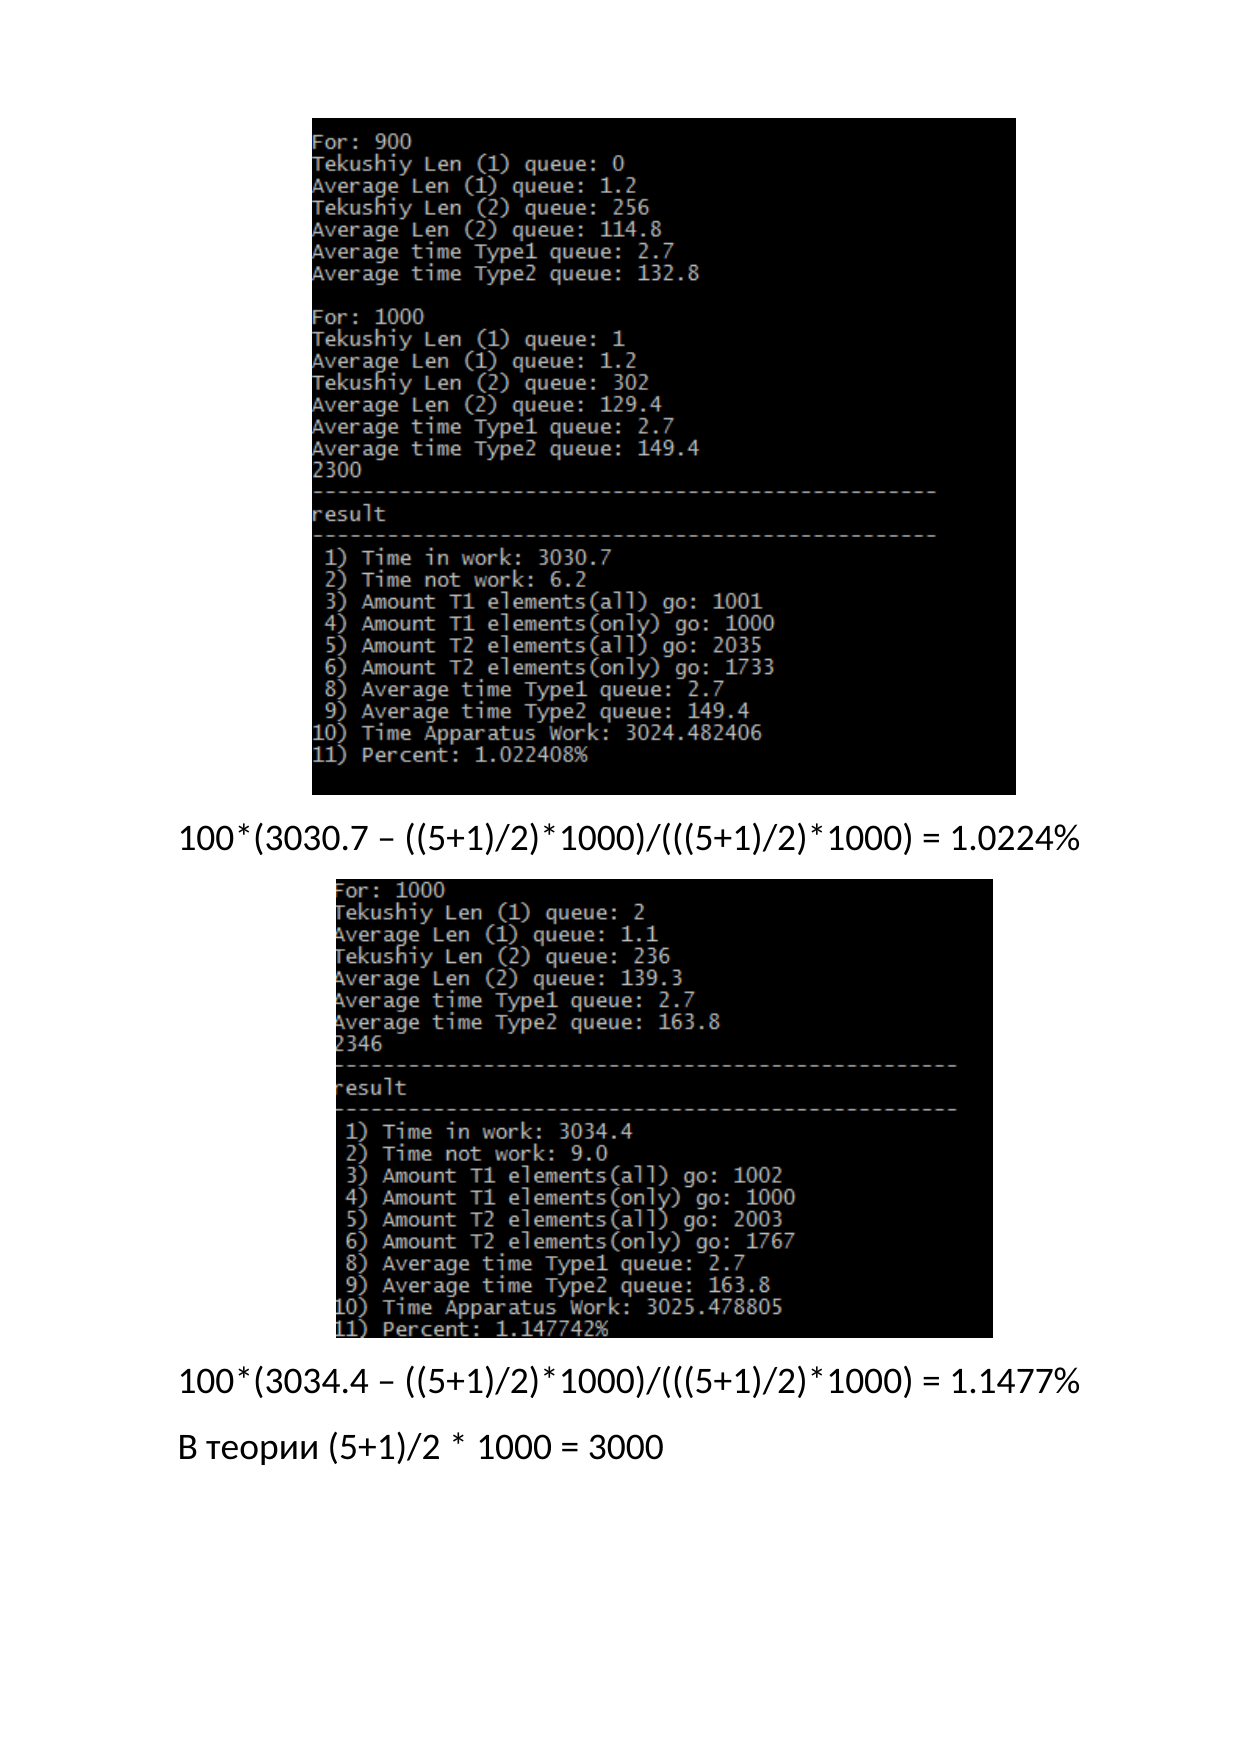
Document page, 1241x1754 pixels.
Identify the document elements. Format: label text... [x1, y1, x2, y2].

text 100*(3030.7 – ((5+1)/2)*1000)/(((5+1)/2)*1000) = 1.0224% [177, 814, 1152, 859]
text 100*(3034.4 – ((5+1)/2)*1000)/(((5+1)/2)*1000) = 1.1477% [177, 1357, 1152, 1402]
text В теории (5+1)/2 * 1000 = 3000 [177, 1423, 1152, 1468]
picture [312, 118, 1016, 795]
picture [336, 879, 993, 1338]
